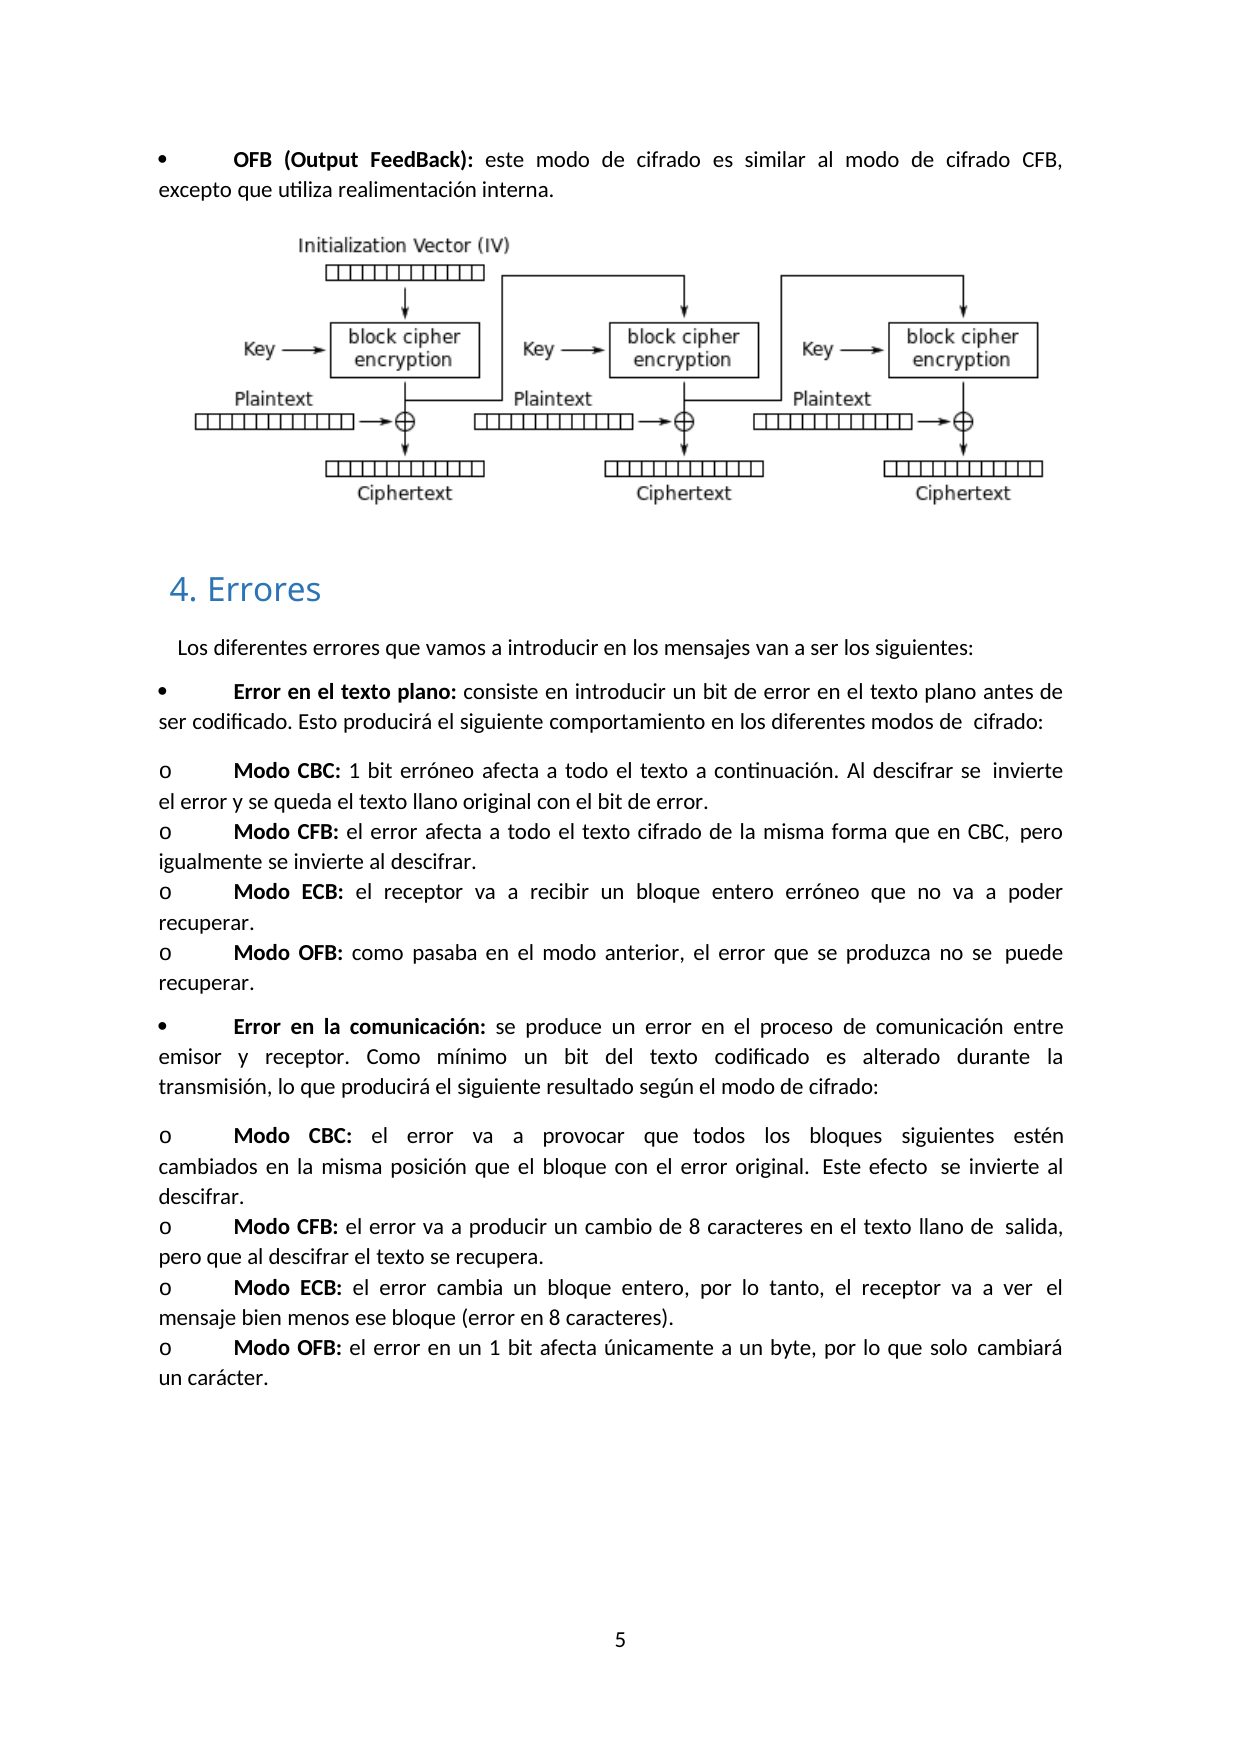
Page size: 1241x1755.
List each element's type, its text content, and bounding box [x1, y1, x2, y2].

list Errores [169, 566, 1076, 611]
list Modo OFB: el error en un 1 bit afecta únicamente a un byte, por lo que solo cambiará un carácter. [158, 1333, 1063, 1391]
list Modo ECB: el error cambia un bloque entero, por lo tanto, el receptor va a ver el mensaje bien menos ese bloque (error en 8 caracteres). [158, 1273, 1063, 1331]
list Error en la comunicación: se produce un error en el proceso de comunicación entre emisor y receptor. Como mínimo un bit del texto codificado es alterado durante la transmisión, lo que producirá el siguiente resultado según el modo de cifrado: [158, 1012, 1064, 1100]
list Modo CBC: el error va a provocar que todos los bloques siguientes estén cambiados en la misma posición que el bloque con el error original. Este efecto se invierte al descifrar. [158, 1121, 1064, 1210]
list Modo CFB: el error afecta a todo el texto cifrado de la misma forma que en CBC, pero igualmente se invierte al descifrar. [158, 817, 1064, 875]
list Modo CFB: el error va a producir un cambio de 8 caracteres en el texto llano de salida, pero que al descifrar el texto se recupera. [158, 1212, 1064, 1271]
list OFB (Output FeedBack): este modo de cifrado es similar al modo de cifrado CFB, excepto que utiliza realimentación interna. [158, 145, 1064, 203]
list Modo ECB: el receptor va a recibir un bloque entero erróneo que no va a poder recuperar. [158, 877, 1064, 936]
list Modo CBC: 1 bit erróneo afecta a todo el texto a continuación. Al descifrar se invierte el error y se queda el texto llano original con el bit de error. [158, 756, 1063, 815]
list Modo OFB: como pasaba en el modo anterior, el error que se produzca no se puede recuperar. [158, 938, 1063, 996]
text Los diferentes errores que vamos a introducir en los mensajes van a ser los siguientes: [177, 633, 1076, 661]
list Error en el texto plano: consiste en introducir un bit de error en el texto plano antes de ser codificado. Esto producirá el siguiente comportamiento en los diferentes modos de cifrado: [158, 677, 1064, 735]
